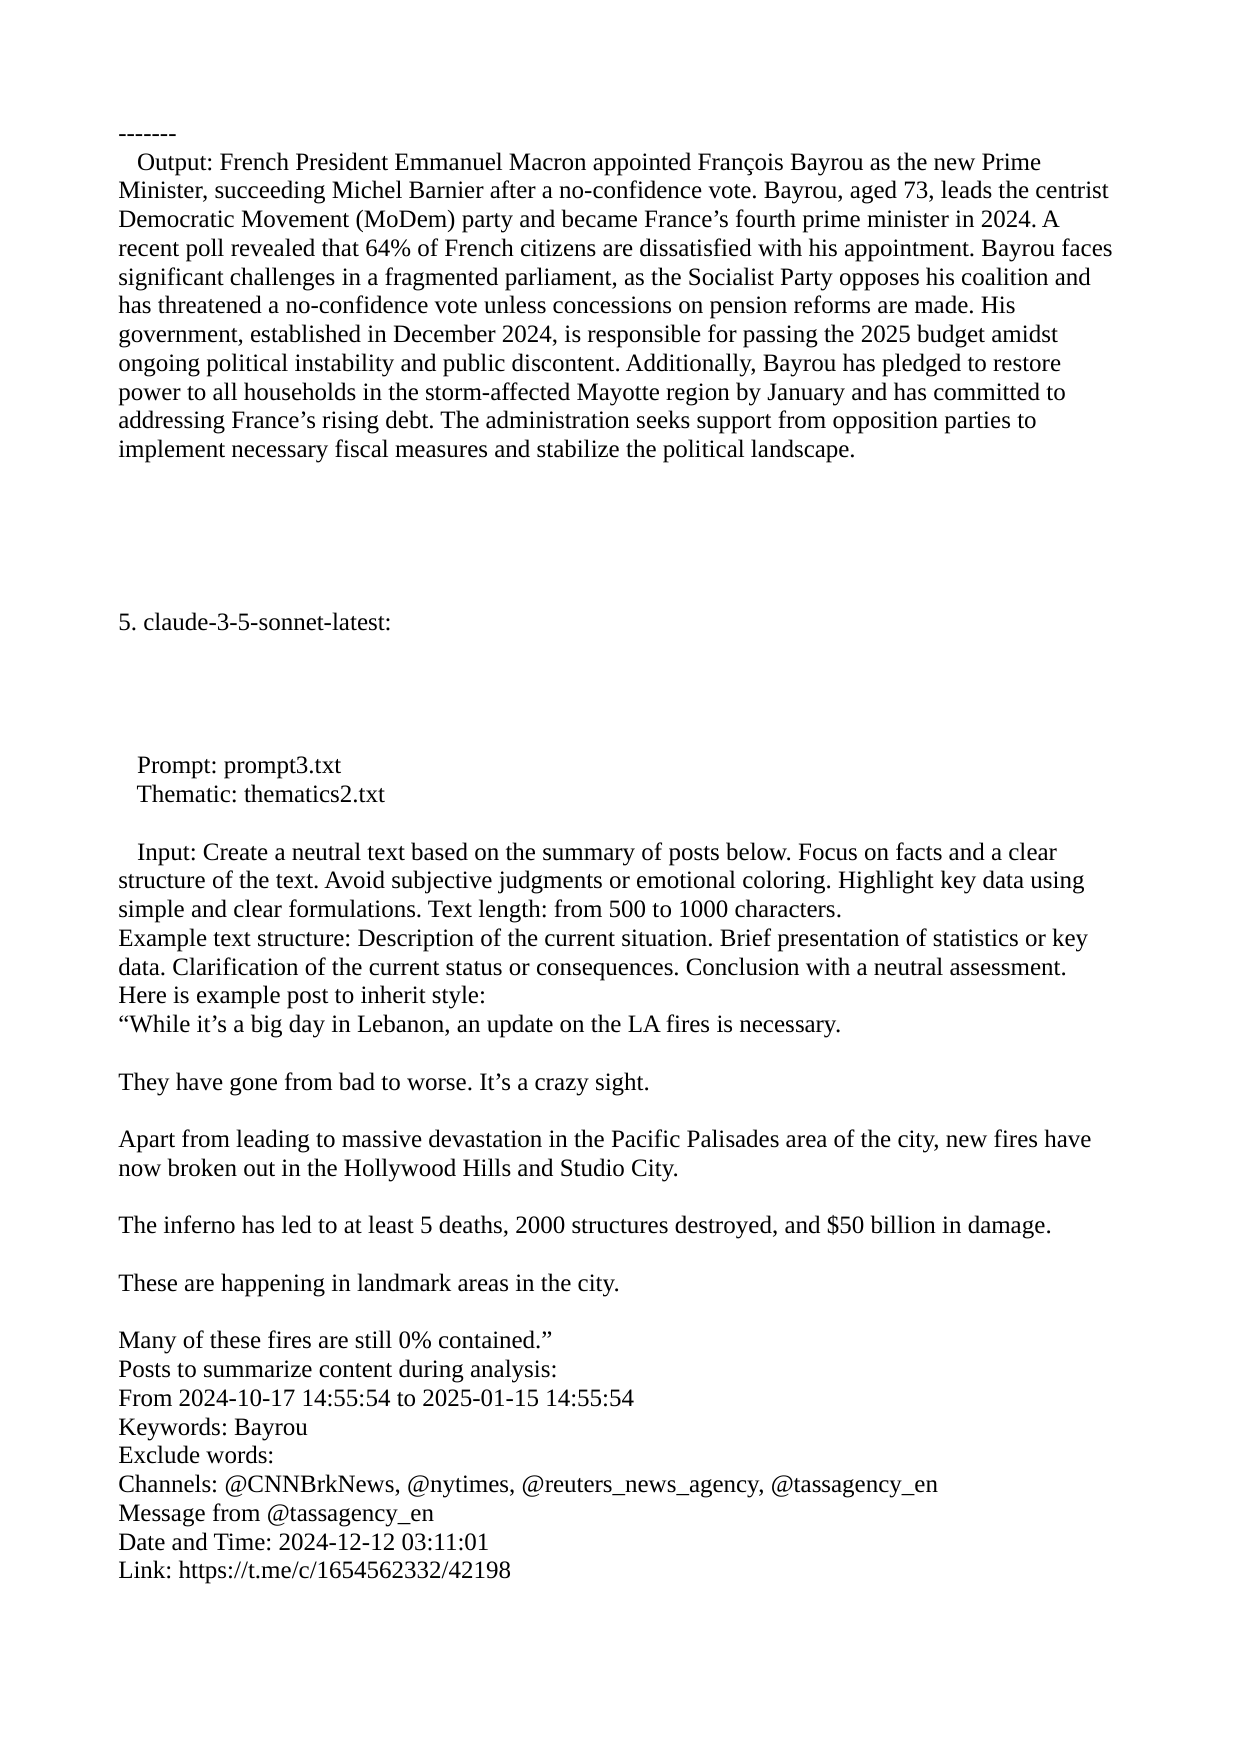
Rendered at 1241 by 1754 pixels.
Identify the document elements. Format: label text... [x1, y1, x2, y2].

text Date and Time: 2024-12-12 03:11:01 [118, 1527, 1122, 1556]
text Prompt: prompt3.txt [118, 751, 1122, 779]
text Input: Create a neutral text based on the summary of posts below. Focus on facts and a clear structure of the text. Avoid subjective judgments or emotional coloring. Highlight key data using simple and clear formulations. Text length: from 500 to 1000 characters. [118, 837, 1122, 923]
text Posts to summarize content during analysis: [118, 1354, 1122, 1383]
text Channels: @CNNBrkNews, @nytimes, @reuters_news_agency, @tassagency_en [118, 1469, 1122, 1498]
text Link: https://t.me/c/1654562332/42198 [118, 1556, 1122, 1584]
text Keywords: Bayrou [118, 1412, 1122, 1441]
text Here is example post to inherit style: [118, 981, 1122, 1009]
text Apart from leading to massive devastation in the Pacific Palisades area of the city, new fires have now broken out in the Hollywood Hills and Studio City. [118, 1124, 1122, 1182]
text Exclude words: [118, 1441, 1122, 1469]
text Output: French President Emmanuel Macron appointed François Bayrou as the new Prime Minister, succeeding Michel Barnier after a no-confidence vote. Bayrou, aged 73, leads the centrist Democratic Movement (MoDem) party and became France’s fourth prime minister in 2024. A recent poll revealed that 64% of French citizens are dissatisfied with his appointment. Bayrou faces significant challenges in a fragmented parliament, as the Socialist Party opposes his coalition and has threatened a no-confidence vote unless concessions on pension reforms are made. His government, established in December 2024, is responsible for passing the 2025 budget amidst ongoing political instability and public discontent. Additionally, Bayrou has pledged to restore power to all households in the storm-affected Mayotte region by January and has committed to addressing France’s rising debt. The administration seeks support from opposition parties to implement necessary fiscal measures and stabilize the political landscape. [118, 147, 1122, 463]
text They have gone from bad to worse. It’s a crazy sight. [118, 1067, 1122, 1096]
text ------- [118, 118, 1122, 147]
text The inferno has led to at least 5 deaths, 2000 structures destroyed, and $50 billion in damage. [118, 1211, 1122, 1239]
text Many of these fires are still 0% contained.” [118, 1326, 1122, 1354]
text Message from @tassagency_en [118, 1498, 1122, 1527]
text From 2024-10-17 14:55:54 to 2025-01-15 14:55:54 [118, 1383, 1122, 1412]
text Example text structure: Description of the current situation. Brief presentation of statistics or key data. Clarification of the current status or consequences. Conclusion with a neutral assessment. [118, 923, 1122, 981]
text 5. claude-3-5-sonnet-latest: [118, 607, 1122, 636]
text These are happening in landmark areas in the city. [118, 1268, 1122, 1297]
text Thematic: thematics2.txt [118, 779, 1122, 808]
text “While it’s a big day in Lebanon, an update on the LA fires is necessary. [118, 1009, 1122, 1038]
